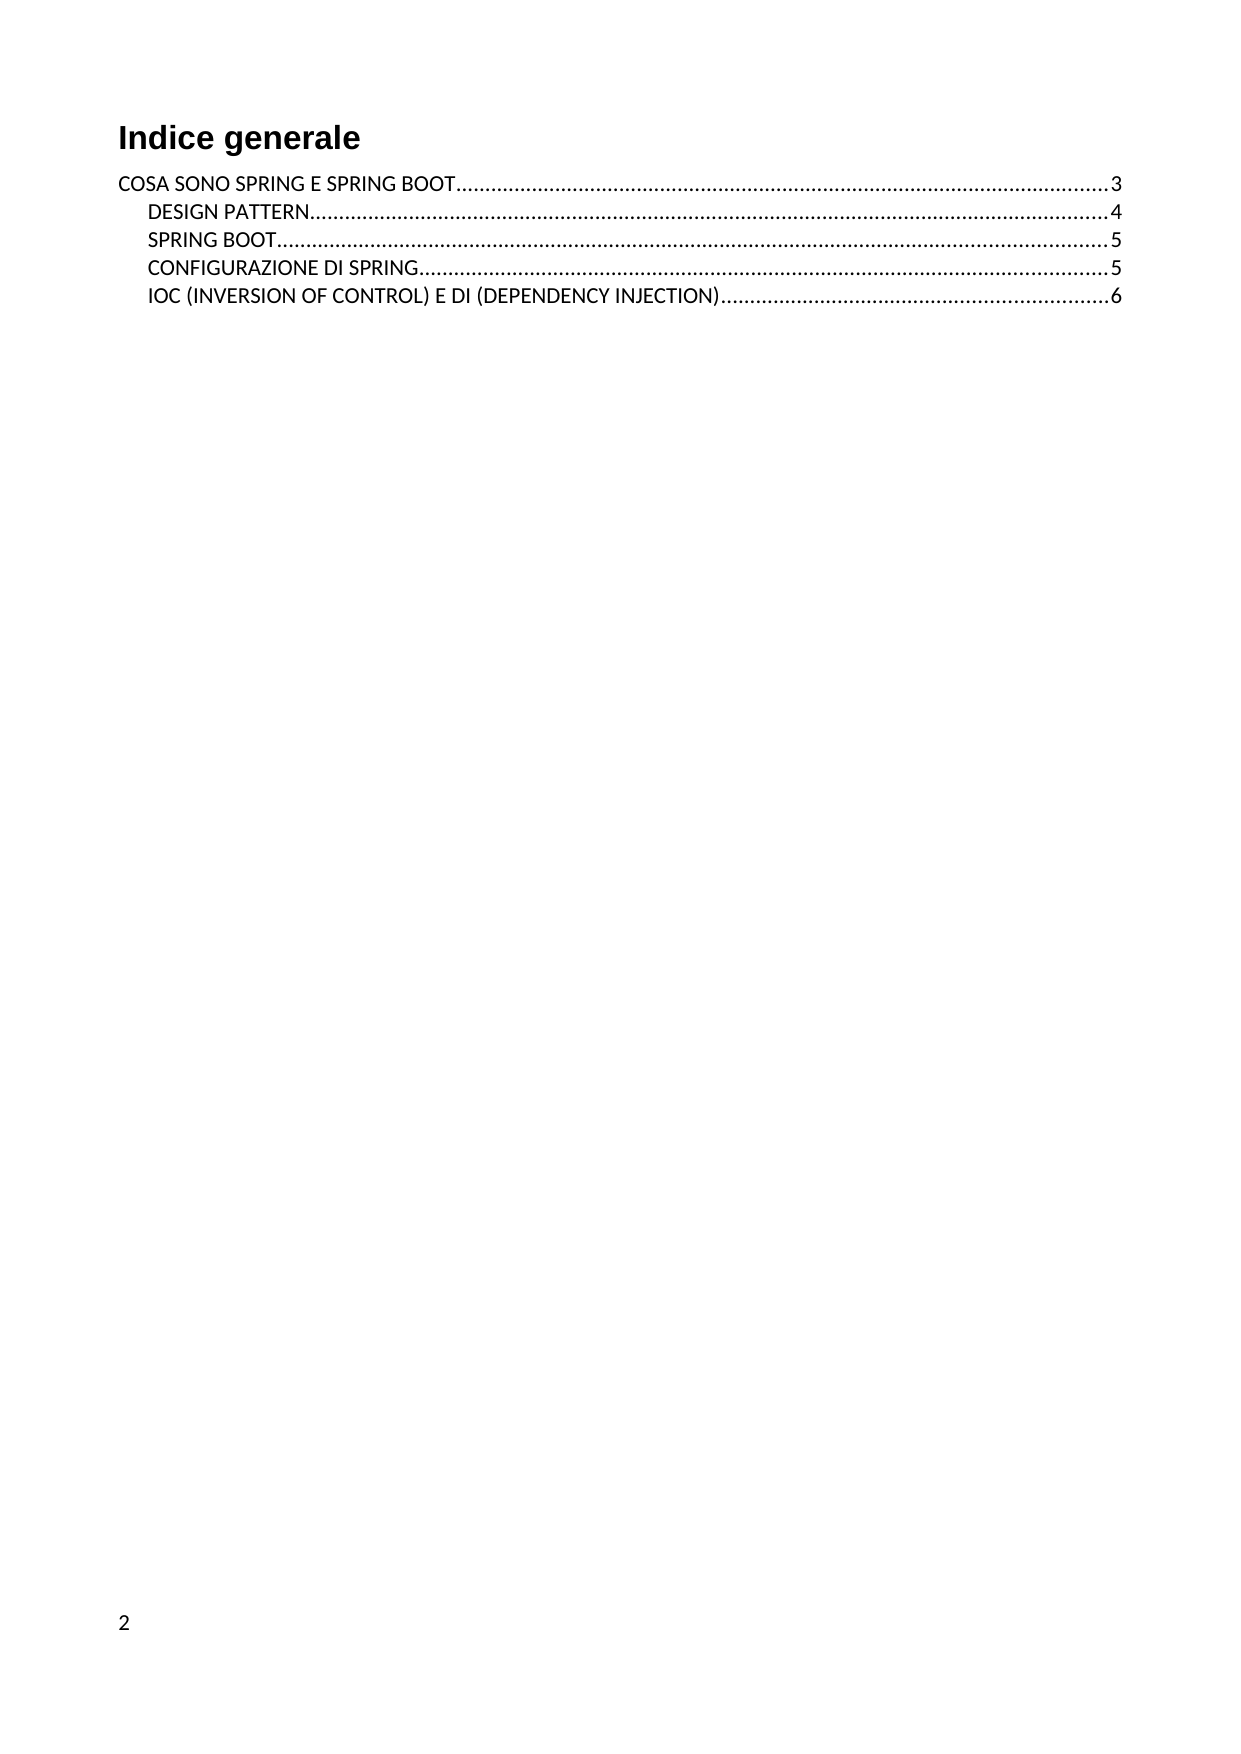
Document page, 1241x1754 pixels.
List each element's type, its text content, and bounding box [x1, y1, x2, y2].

text COSA SONO SPRING E SPRING BOOT 3 [118, 169, 1122, 197]
subtitle Indice generale [118, 118, 1122, 157]
text IOC (INVERSION OF CONTROL) E DI (DEPENDENCY INJECTION) 6 [148, 281, 1122, 309]
text SPRING BOOT 5 [148, 225, 1122, 253]
text DESIGN PATTERN 4 [148, 197, 1122, 225]
text CONFIGURAZIONE DI SPRING 5 [148, 253, 1122, 281]
